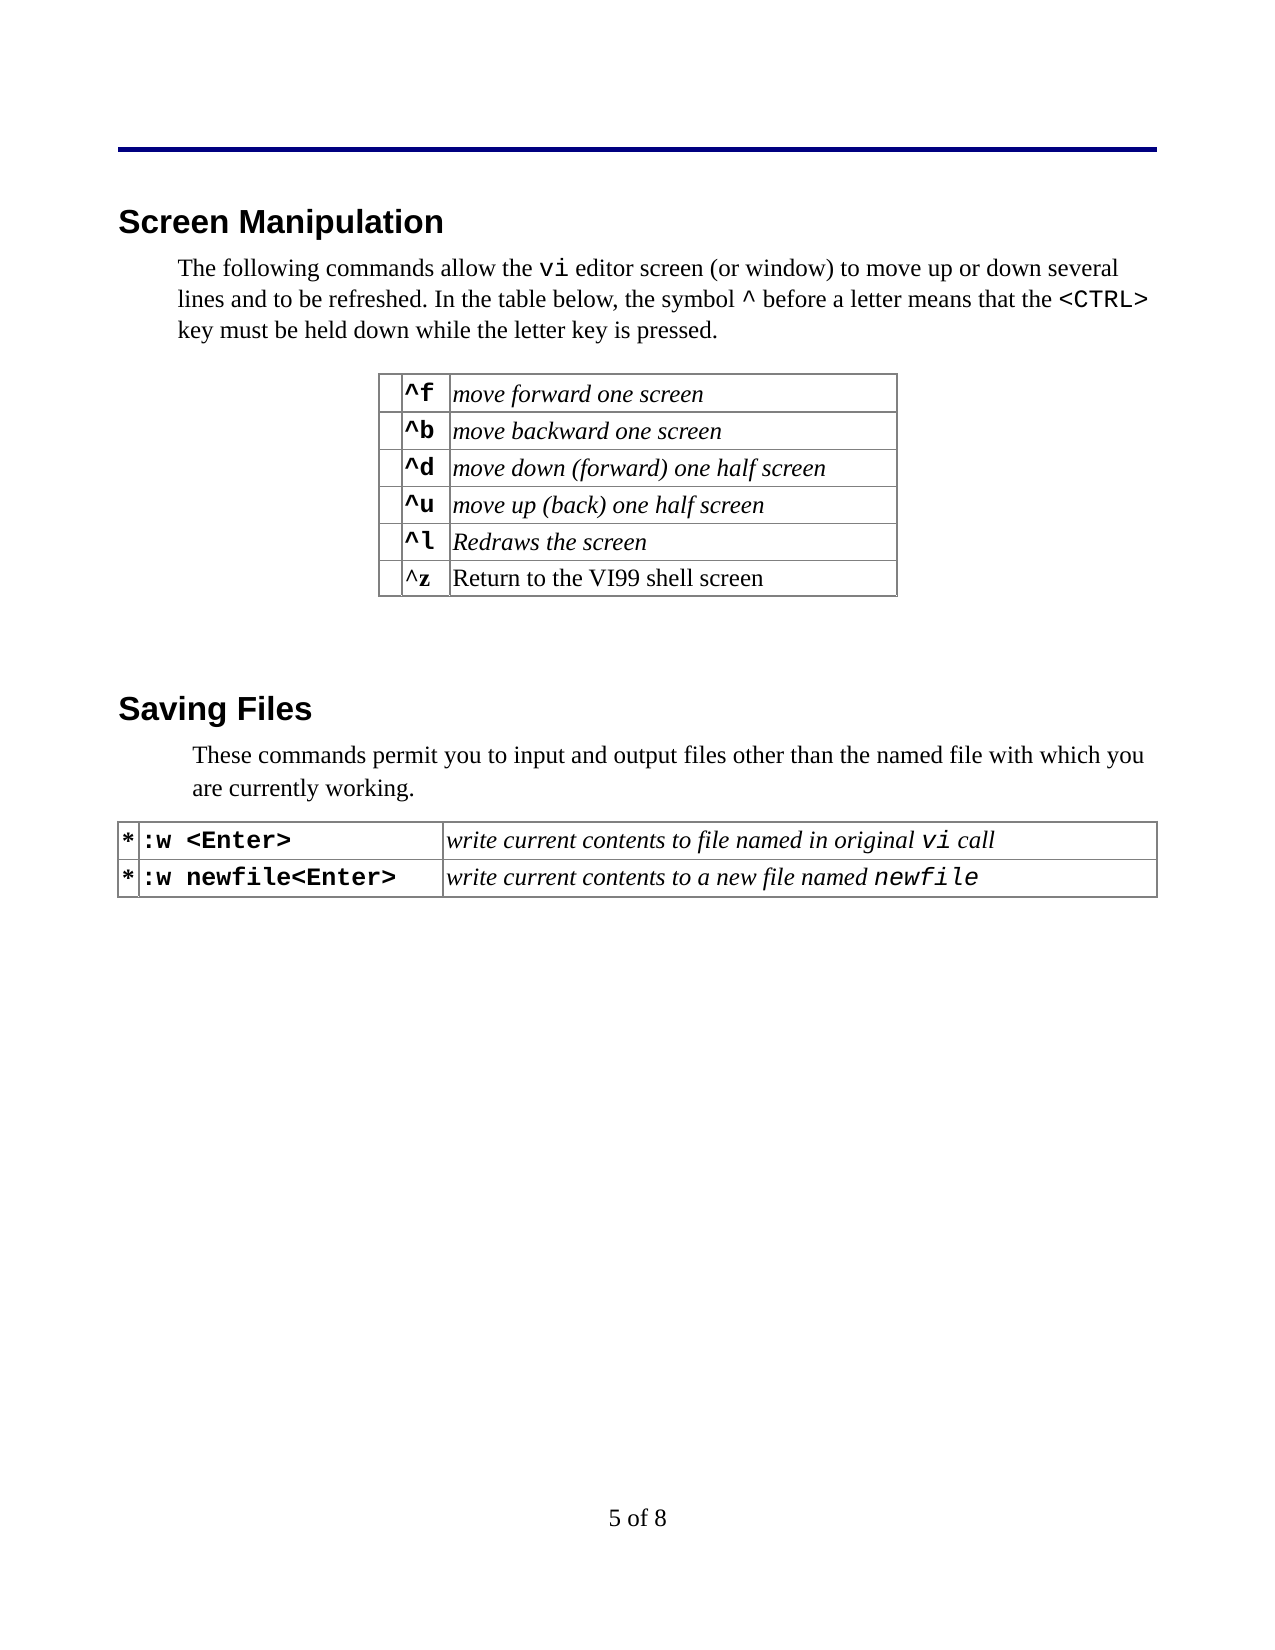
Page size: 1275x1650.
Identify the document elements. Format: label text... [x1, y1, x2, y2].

table_cell [380, 524, 401, 560]
table_cell :w newfile<Enter> [140, 860, 442, 896]
table_header ^f [403, 375, 449, 411]
subtitle Saving Files [118, 689, 1157, 727]
table_header move forward one screen [451, 375, 896, 411]
table_cell move down (forward) one half screen [451, 450, 896, 486]
text These commands permit you to input and output files other than the named file with which you are currently working. [192, 740, 1157, 802]
table_cell ^z [403, 561, 449, 595]
table_cell [380, 413, 401, 448]
table_cell ^d [403, 450, 449, 486]
table_cell Redraws the screen [451, 524, 896, 560]
table_header write current contents to file named in original vi call [444, 823, 1156, 859]
table_cell write current contents to a new file named newfile [444, 860, 1156, 896]
list The following commands allow the vi editor screen (or window) to move up or down several lines and to be refreshed. In the table below, the symbol ^ before a letter means that the <CTRL> key must be held down while the letter key is pressed. [177, 253, 1157, 344]
table_cell Return to the VI99 shell screen [451, 561, 896, 595]
table_cell [380, 450, 401, 486]
table_header [380, 375, 401, 411]
table_cell move backward one screen [451, 413, 896, 448]
table_header * [119, 823, 138, 859]
table_cell ^l [403, 524, 449, 560]
table_header :w <Enter> [140, 823, 442, 859]
table_cell * [119, 860, 138, 896]
table_cell move up (back) one half screen [451, 487, 896, 523]
table_cell ^u [403, 487, 449, 523]
subtitle Screen Manipulation [118, 202, 1157, 241]
table_cell ^b [403, 413, 449, 448]
table_cell [380, 487, 401, 523]
table_cell [380, 561, 401, 595]
